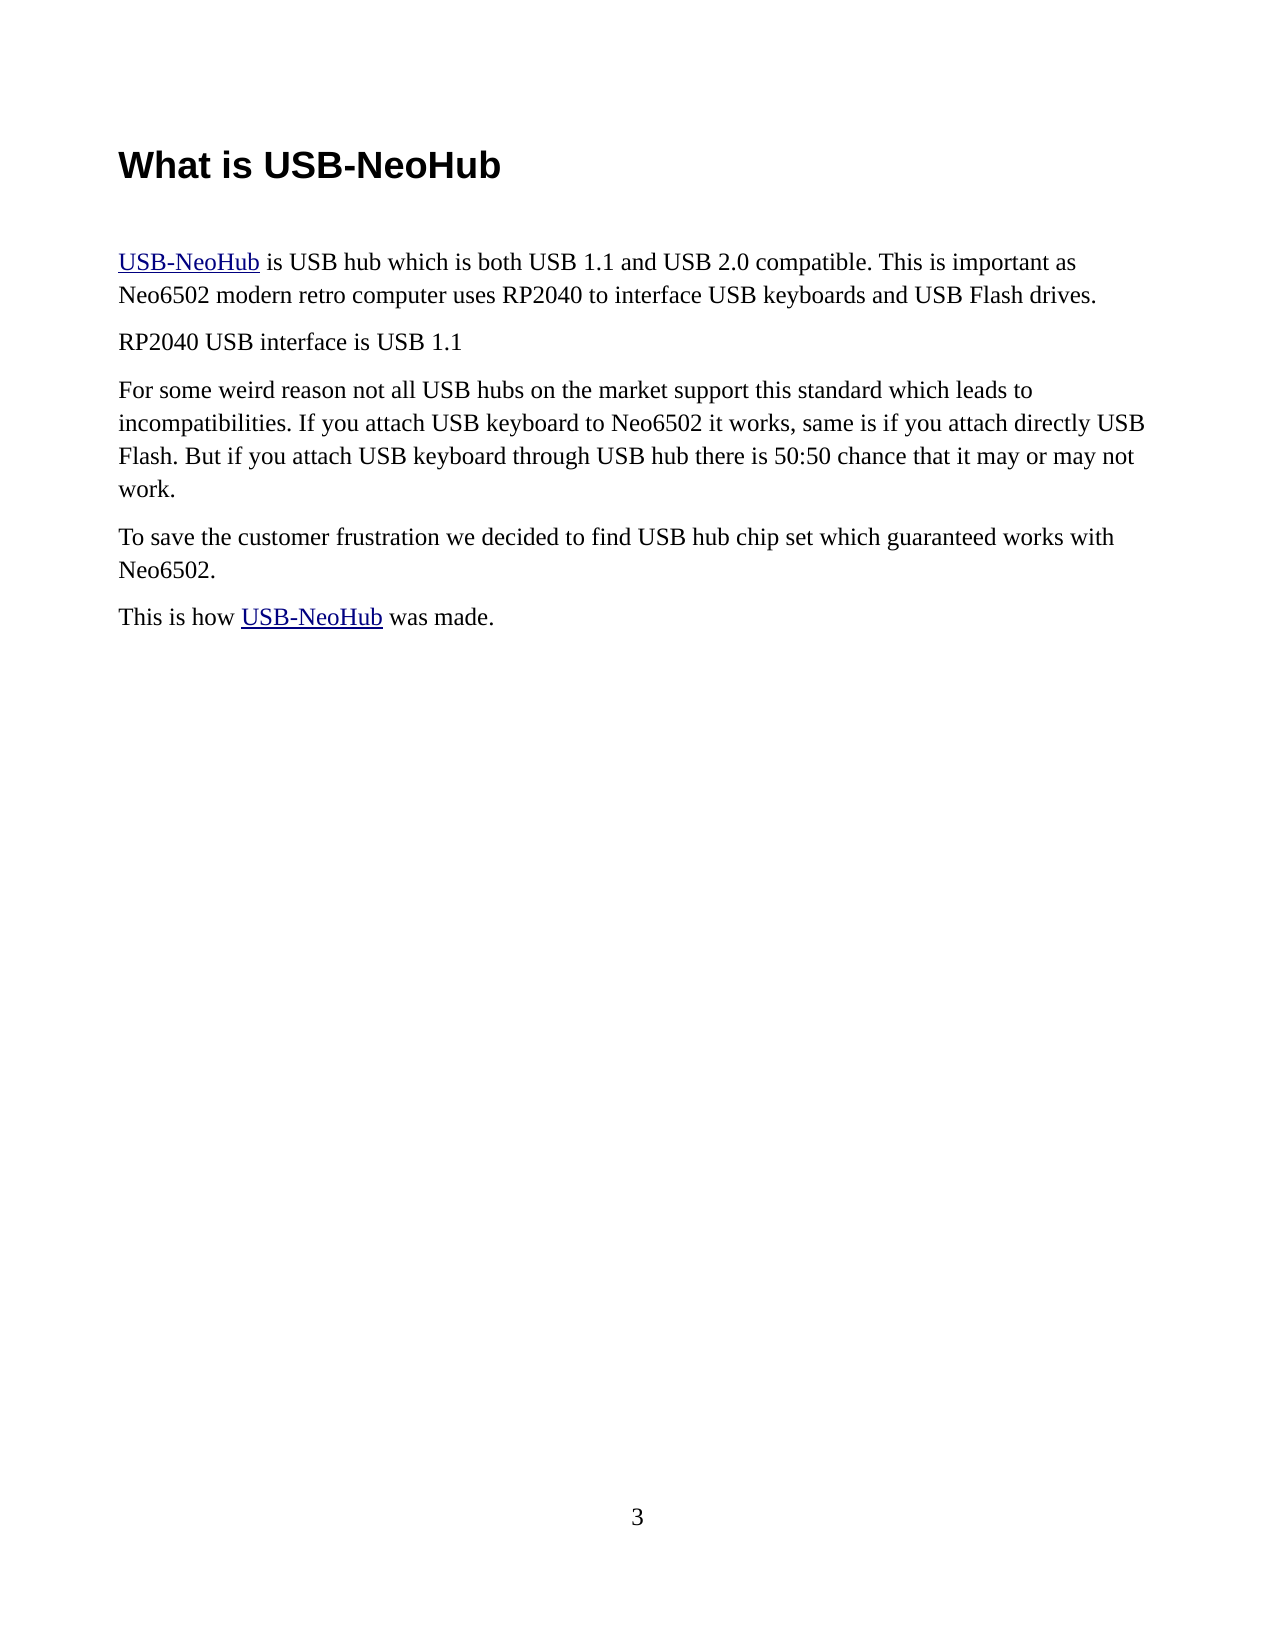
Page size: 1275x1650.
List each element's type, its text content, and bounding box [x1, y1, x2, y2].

text For some weird reason not all USB hubs on the market support this standard which leads to incompatibilities. If you attach USB keyboard to Neo6502 it works, same is if you attach directly USB Flash. But if you attach USB keyboard through USB hub there is 50:50 chance that it may or may not work. [118, 375, 1157, 503]
text USB-NeoHub is USB hub which is both USB 1.1 and USB 2.0 compatible. This is important as Neo6502 modern retro computer uses RP2040 to interface USB keyboards and USB Flash drives. [118, 247, 1157, 309]
text RP2040 USB interface is USB 1.1 [118, 327, 1157, 356]
text To save the customer frustration we decided to find USB hub chip set which guaranteed works with Neo6502. [118, 522, 1157, 583]
text This is how USB-NeoHub was made. [118, 602, 1157, 631]
subtitle What is USB-NeoHub [118, 143, 1157, 187]
